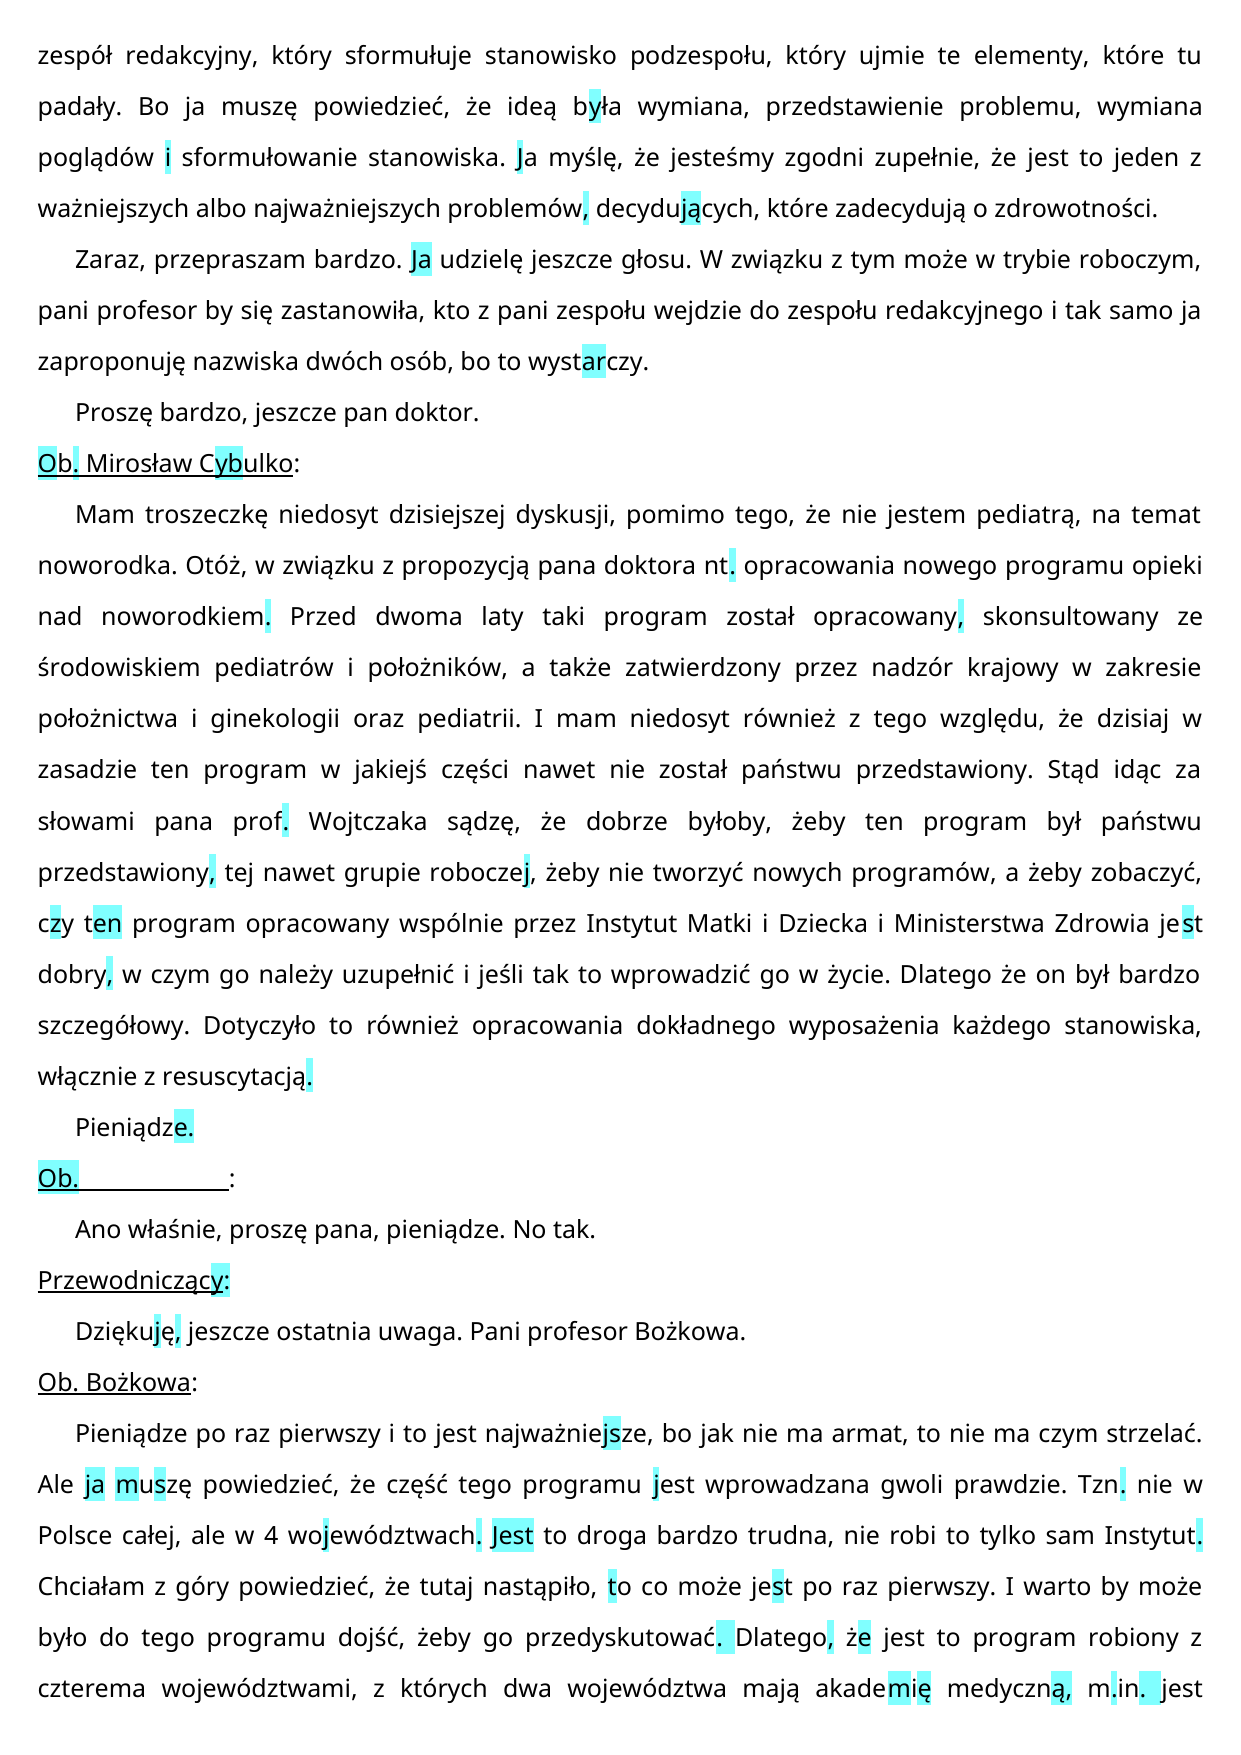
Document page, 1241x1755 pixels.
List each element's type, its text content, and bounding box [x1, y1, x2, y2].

text Zaraz, przepraszam bardzo. Ja udzielę jeszcze głosu. W związku z tym może w trybie roboczym, pani profesor by się zastanowiła, kto z pani zespołu wejdzie do zespołu redakcyjnego i tak samo ja zaproponuję nazwiska dwóch osób, bo to wystarczy. [37, 242, 1203, 378]
text Dziękuję, jeszcze ostatnia uwaga. Pani profesor Bożkowa. [37, 1313, 1203, 1348]
text Pieniądze. [37, 1109, 1203, 1143]
text Mam troszeczkę niedosyt dzisiejszej dyskusji, pomimo tego, że nie jestem pediatrą, na temat noworodka. Otóż, w związku z propozycją pana doktora nt. opracowania nowego programu opieki nad noworodkiem. Przed dwoma laty taki program został opracowany, skonsultowany ze środowiskiem pediatrów i położników, a także zatwierdzony przez nadzór krajowy w zakresie położnictwa i ginekologii oraz pediatrii. I mam niedosyt również z tego względu, że dzisiaj w zasadzie ten program w jakiejś części nawet nie został państwu przedstawiony. Stąd idąc za słowami pana prof. Wojtczaka sądzę, że dobrze byłoby, żeby ten program był państwu przedstawiony, tej nawet grupie roboczej, żeby nie tworzyć nowych programów, a żeby zobaczyć, czy ten program opracowany wspólnie przez Instytut Matki i Dziecka i Ministerstwa Zdrowia jest dobry, w czym go należy uzupełnić i jeśli tak to wprowadzić go w życie. Dlatego że on był bardzo szczegółowy. Dotyczyło to również opracowania dokładnego wyposażenia każdego stanowiska, włącznie z resuscytacją. [37, 497, 1203, 1092]
text Ob. Bożkowa: [37, 1364, 1203, 1399]
text Pieniądze po raz pierwszy i to jest najważniejsze, bo jak nie ma armat, to nie ma czym strzelać. Ale ja muszę powiedzieć, że część tego programu jest wprowadzana gwoli prawdzie. Tzn. nie w Polsce całej, ale w 4 województwach. Jest to droga bardzo trudna, nie robi to tylko sam Instytut. Chciałam z góry powiedzieć, że tutaj nastąpiło, to co może jest po raz pierwszy. I warto by może było do tego programu dojść, żeby go przedyskutować. Dlatego, że jest to program robiony z czterema województwami, z których dwa województwa mają akademię medyczną, m.in. jest [37, 1416, 1203, 1705]
text Przewodniczący: [37, 1262, 1203, 1297]
text zespół redakcyjny, który sformułuje stanowisko podzespołu, który ujmie te elementy, które tu padały. Bo ja muszę powiedzieć, że ideą była wymiana, przedstawienie problemu, wymiana poglądów i sformułowanie stanowiska. Ja myślę, że jesteśmy zgodni zupełnie, że jest to jeden z ważniejszych albo najważniejszych problemów, decydujących, które zadecydują o zdrowotności. [37, 37, 1203, 225]
text Ob. : [37, 1160, 1203, 1194]
text Ob. Mirosław Cybulko: [37, 446, 1203, 480]
text Proszę bardzo, jeszcze pan doktor. [37, 395, 1203, 429]
text Ano właśnie, proszę pana, pieniądze. No tak. [37, 1211, 1203, 1246]
